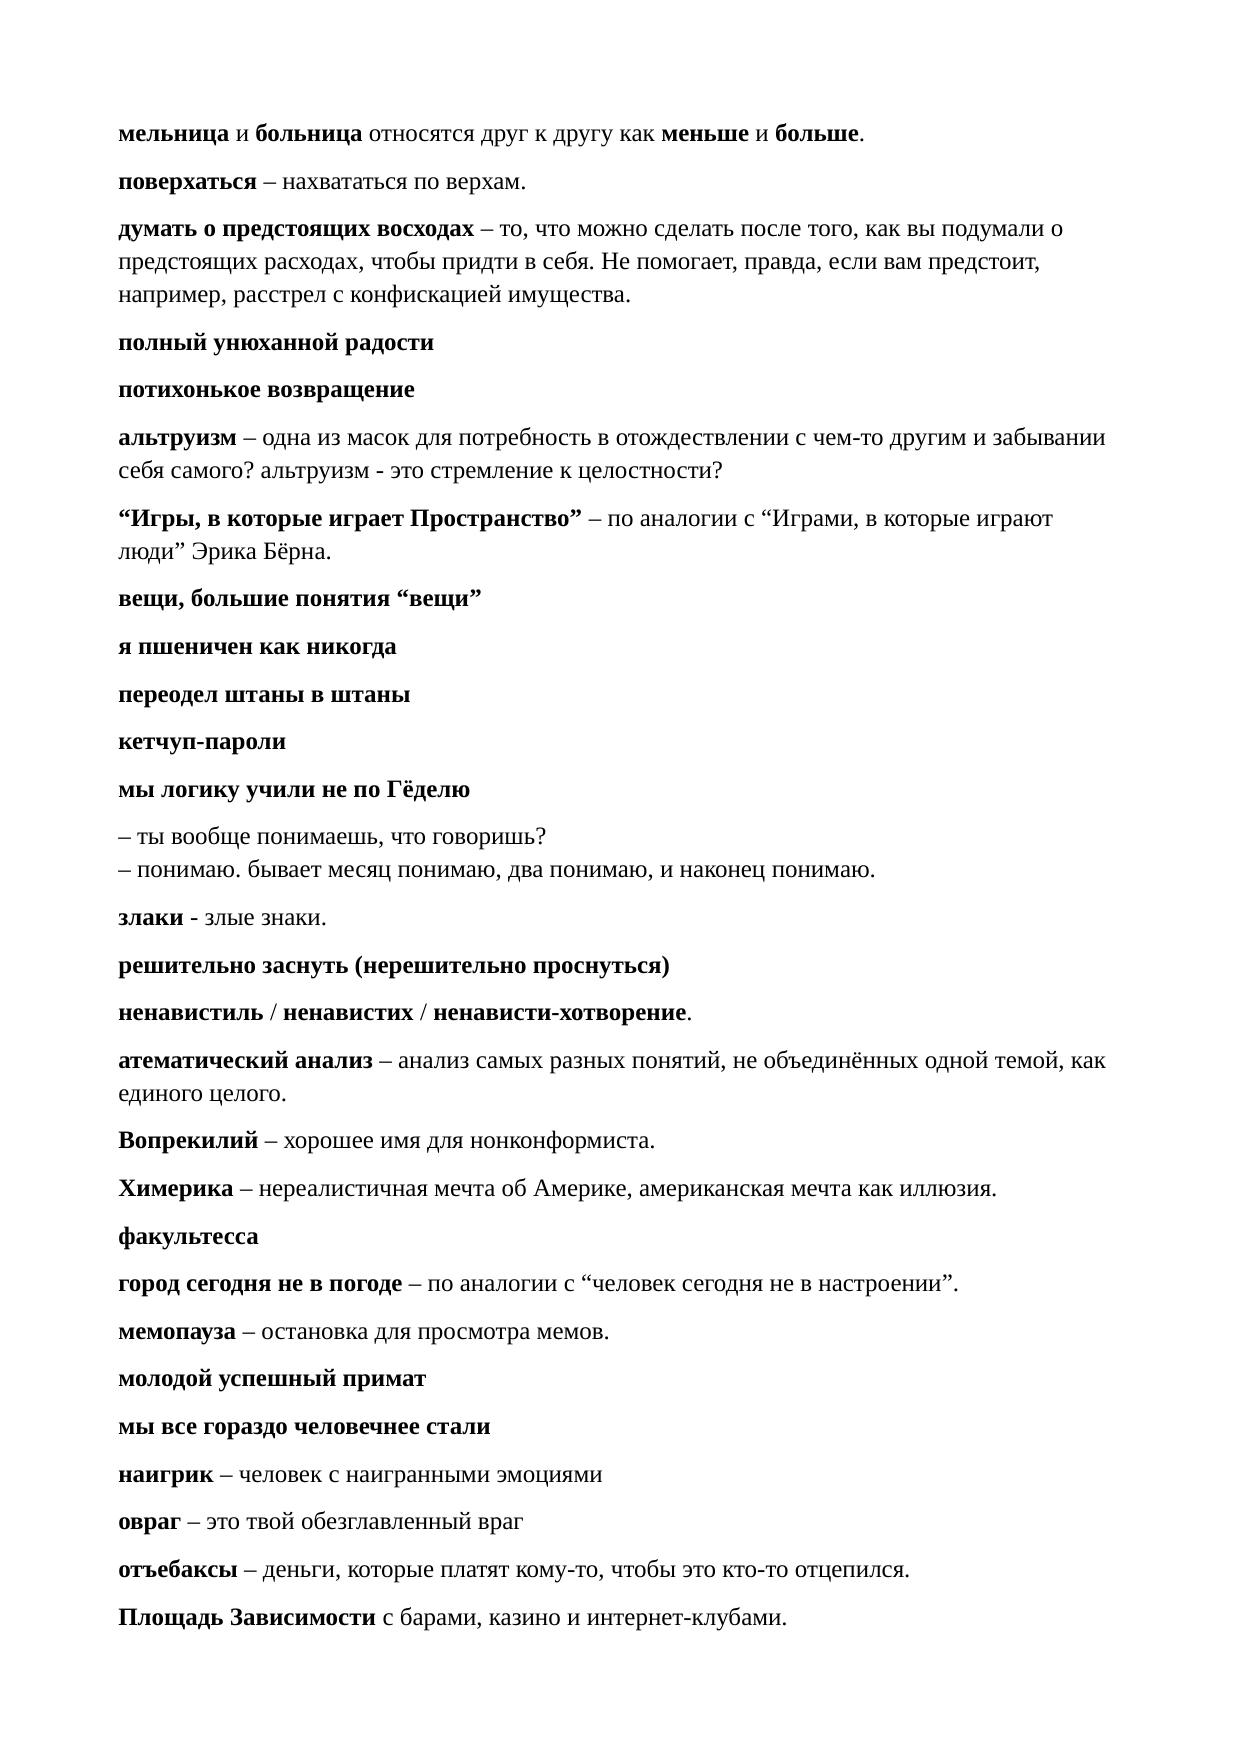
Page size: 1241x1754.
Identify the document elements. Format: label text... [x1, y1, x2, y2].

text мельница и больница относятся друг к другу как меньше и больше. [118, 118, 1122, 147]
text мы все гораздо человечнее стали [118, 1411, 1122, 1440]
text злаки - злые знаки. [118, 902, 1122, 931]
text вещи, большие понятия “вещи” [118, 583, 1122, 612]
text Вопрекилий – хорошее имя для нонконформиста. [118, 1126, 1122, 1154]
text отъебаксы – деньги, которые платят кому-то, чтобы это кто-то отцепился. [118, 1554, 1122, 1583]
text – ты вообще понимаешь, что говоришь? – понимаю. бывает месяц понимаю, два понимаю, и наконец понимаю. [118, 821, 1122, 883]
text атематический анализ – анализ самых разных понятий, не объединённых одной темой, как единого целого. [118, 1045, 1122, 1107]
text молодой успешный примат [118, 1363, 1122, 1392]
text Химерика – нереалистичная мечта об Америке, американская мечта как иллюзия. [118, 1173, 1122, 1202]
text поверхаться – нахвататься по верхам. [118, 166, 1122, 194]
text решительно заснуть (нерешительно проснуться) [118, 950, 1122, 978]
text овраг – это твой обезглавленный враг [118, 1506, 1122, 1535]
text наигрик – человек с наигранными эмоциями [118, 1459, 1122, 1487]
text мемопауза – остановка для просмотра мемов. [118, 1316, 1122, 1345]
text мы логику учили не по Гёделю [118, 774, 1122, 803]
text полный унюханной радости [118, 327, 1122, 356]
text я пшеничен как никогда [118, 631, 1122, 660]
text переодел штаны в штаны [118, 679, 1122, 707]
text “Игры, в которые играет Пространство” – по аналогии с “Играми, в которые играют люди” Эрика Бёрна. [118, 503, 1122, 564]
text Площадь Зависимости с барами, казино и интернет-клубами. [118, 1602, 1122, 1630]
text ненавистиль / ненавистих / ненависти-хотворение. [118, 997, 1122, 1026]
text думать о предстоящих восходах – то, что можно сделать после того, как вы подумали о предстоящих расходах, чтобы придти в себя. Не помогает, правда, если вам предстоит, например, расстрел с конфискацией имущества. [118, 213, 1122, 308]
text альтруизм – одна из масок для потребность в отождествлении с чем-то другим и забывании себя самого? альтруизм - это стремление к целостности? [118, 422, 1122, 484]
text потихонькое возвращение [118, 374, 1122, 403]
text факультесса [118, 1221, 1122, 1249]
text кетчуп-пароли [118, 726, 1122, 755]
text город сегодня не в погоде – по аналогии с “человек сегодня не в настроении”. [118, 1268, 1122, 1297]
